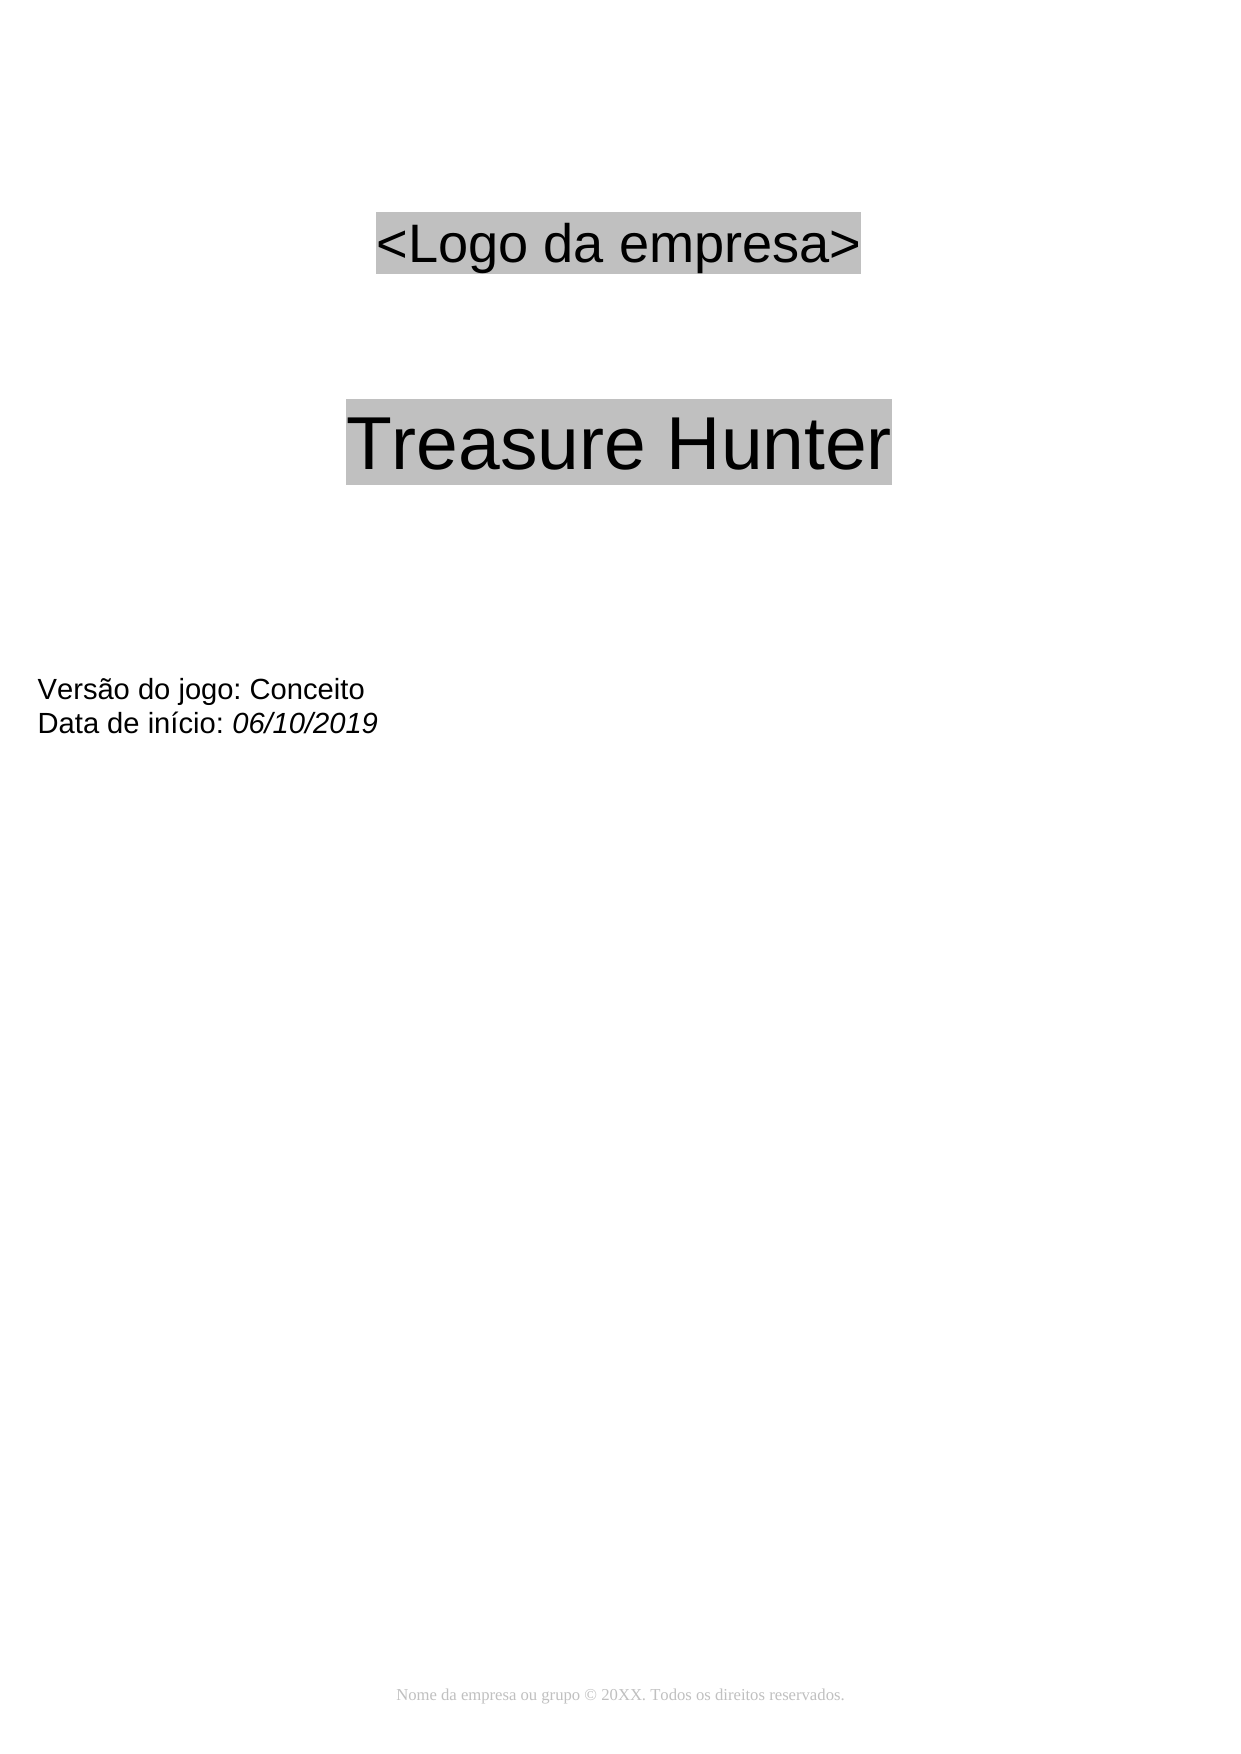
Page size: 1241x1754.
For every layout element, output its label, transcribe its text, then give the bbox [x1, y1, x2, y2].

text Treasure Hunter [37, 399, 1200, 485]
table_cell [38, 1583, 1203, 1611]
text Versão do jogo: Conceito [37, 672, 1200, 706]
text <Logo da empresa> [37, 212, 1200, 274]
text Data de início: 06/10/2019 [37, 706, 1200, 739]
table_header [38, 1554, 1203, 1582]
